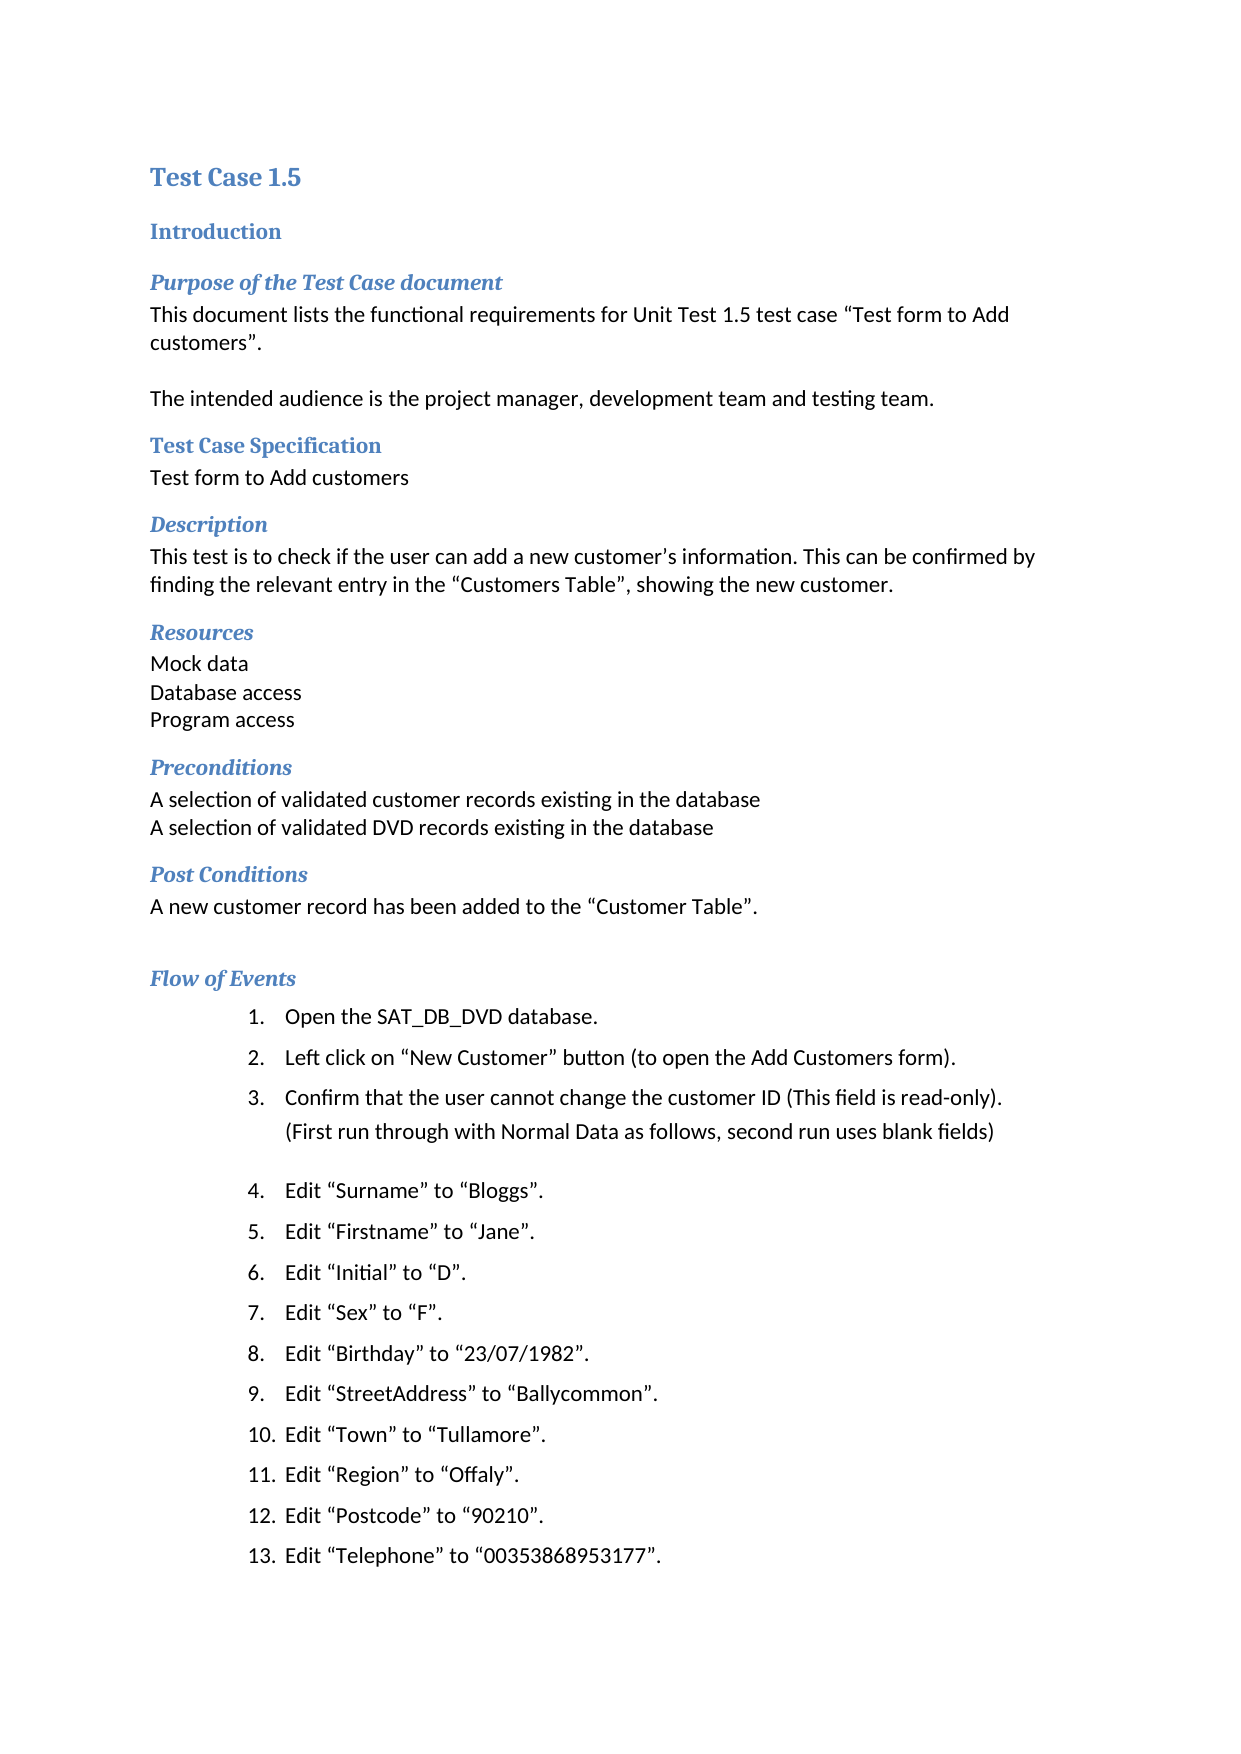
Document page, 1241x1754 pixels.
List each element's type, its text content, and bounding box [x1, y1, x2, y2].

list Edit “Town” to “Tullamore”. [247, 1420, 1090, 1448]
text Database access [150, 678, 1090, 706]
list Edit “Firstname” to “Jane”. [247, 1217, 1090, 1245]
list Edit “Surname” to “Bloggs”. [247, 1177, 1090, 1205]
subtitle Preconditions [150, 754, 1090, 781]
text Mock data [150, 649, 1090, 678]
list Edit “Birthday” to “23/07/1982”. [247, 1339, 1090, 1367]
list Edit “Telephone” to “00353868953177”. [247, 1541, 1090, 1569]
list Edit “Sex” to “F”. [247, 1298, 1090, 1326]
list Left click on “New Customer” button (to open the Add Customers form). [247, 1043, 1090, 1071]
subtitle Flow of Events [150, 966, 1090, 992]
subtitle Introduction [150, 219, 1090, 245]
text This test is to check if the user can add a new customer’s information. This can be confirmed by finding the relevant entry in the “Customers Table”, showing the new customer. [150, 542, 1090, 598]
list Edit “StreetAddress” to “Ballycommon”. [247, 1379, 1090, 1407]
subtitle Test Case 1.5 [150, 162, 1090, 194]
list (First run through with Normal Data as follows, second run uses blank fields) [285, 1117, 1090, 1145]
subtitle Purpose of the Test Case document [150, 270, 1090, 296]
text This document lists the functional requirements for Unit Test 1.5 test case “Test form to Add customers”. The intended audience is the project manager, development team and testing team. [150, 300, 1090, 412]
text Test form to Add customers [150, 463, 1090, 491]
text A selection of validated customer records existing in the database [150, 785, 1090, 813]
list Edit “Postcode” to “90210”. [247, 1501, 1090, 1529]
subtitle Post Conditions [150, 862, 1090, 888]
subtitle Resources [150, 619, 1090, 646]
list Confirm that the user cannot change the customer ID (This field is read-only). [247, 1083, 1090, 1111]
text A new customer record has been added to the “Customer Table”. [150, 892, 1090, 920]
text Program access [150, 706, 1090, 734]
subtitle Description [150, 512, 1090, 539]
list Edit “Region” to “Offaly”. [247, 1460, 1090, 1488]
subtitle Test Case Specification [150, 433, 1090, 459]
list Edit “Initial” to “D”. [247, 1258, 1090, 1286]
list Open the SAT_DB_DVD database. [247, 1002, 1090, 1030]
text A selection of validated DVD records existing in the database [150, 813, 1090, 841]
